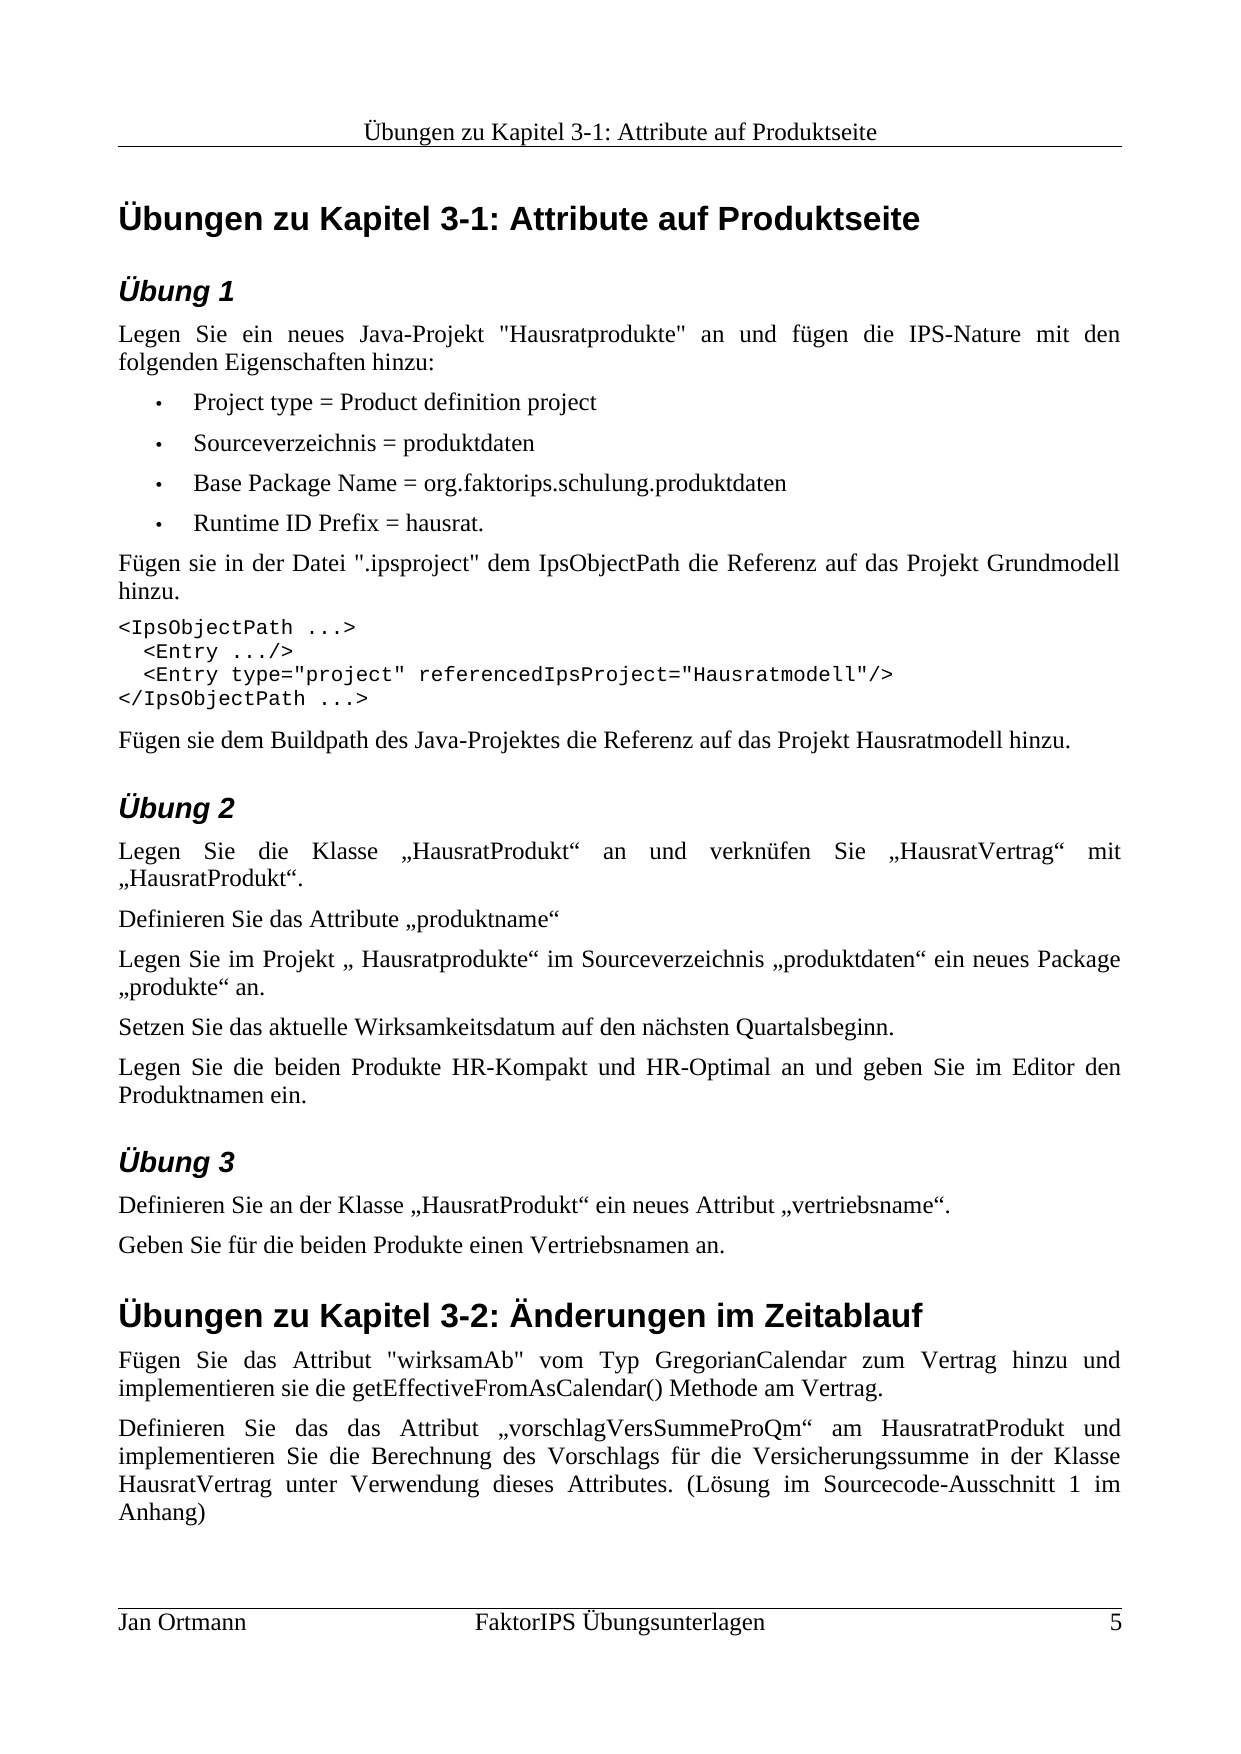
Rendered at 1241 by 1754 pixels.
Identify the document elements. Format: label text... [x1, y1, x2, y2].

list Sourceverzeichnis = produktdaten [156, 429, 1122, 456]
list Runtime ID Prefix = hausrat. [156, 509, 1122, 537]
text Geben Sie für die beiden Produkte einen Vertriebsnamen an. [118, 1231, 1122, 1259]
list Base Package Name = org.faktorips.schulung.produktdaten [156, 469, 1122, 497]
subtitle Übungen zu Kapitel 3-2: Änderungen im Zeitablauf [118, 1297, 1122, 1334]
text Definieren Sie an der Klasse „HausratProdukt“ ein neues Attribut „vertriebsname“. [118, 1191, 1122, 1219]
subtitle Übung 1 [118, 275, 1122, 308]
text <IpsObjectPath ...> <Entry .../> <Entry type="project" referencedIpsProject="Hausratmodell"/> </IpsObjectPath ...> [118, 617, 1122, 712]
text Definieren Sie das das Attribut „vorschlagVersSummeProQm“ am HausratratProdukt und implementieren Sie die Berechnung des Vorschlags für die Versicherungssumme in der Klasse HausratVertrag unter Verwendung dieses Attributes. (Lösung im Sourcecode-Ausschnitt 1 im Anhang) [118, 1414, 1122, 1525]
text Legen Sie die beiden Produkte HR-Kompakt und HR-Optimal an und geben Sie im Editor den Produktnamen ein. [118, 1053, 1122, 1108]
text Fügen Sie das Attribut "wirksamAb" vom Typ GregorianCalendar zum Vertrag hinzu und implementieren sie die getEffectiveFromAsCalendar() Methode am Vertrag. [118, 1347, 1122, 1402]
subtitle Übung 3 [118, 1146, 1122, 1179]
text Setzen Sie das aktuelle Wirksamkeitsdatum auf den nächsten Quartalsbeginn. [118, 1013, 1122, 1041]
subtitle Übungen zu Kapitel 3-1: Attribute auf Produktseite [118, 200, 1122, 238]
list Project type = Product definition project [156, 388, 1122, 416]
text Fügen sie in der Datei ".ipsproject" dem IpsObjectPath die Referenz auf das Projekt Grundmodell hinzu. [118, 549, 1122, 605]
text Legen Sie ein neues Java-Projekt "Hausratprodukte" an und fügen die IPS-Nature mit den folgenden Eigenschaften hinzu: [118, 321, 1122, 376]
text Legen Sie die Klasse „HausratProdukt“ an und verknüfen Sie „HausratVertrag“ mit „HausratProdukt“. [118, 837, 1122, 892]
text Definieren Sie das Attribute „produktname“ [118, 905, 1122, 932]
text Legen Sie im Projekt „ Hausratprodukte“ im Sourceverzeichnis „produktdaten“ ein neues Package „produkte“ an. [118, 945, 1122, 1000]
text Fügen sie dem Buildpath des Java-Projektes die Referenz auf das Projekt Hausratmodell hinzu. [118, 727, 1122, 754]
subtitle Übung 2 [118, 792, 1122, 824]
